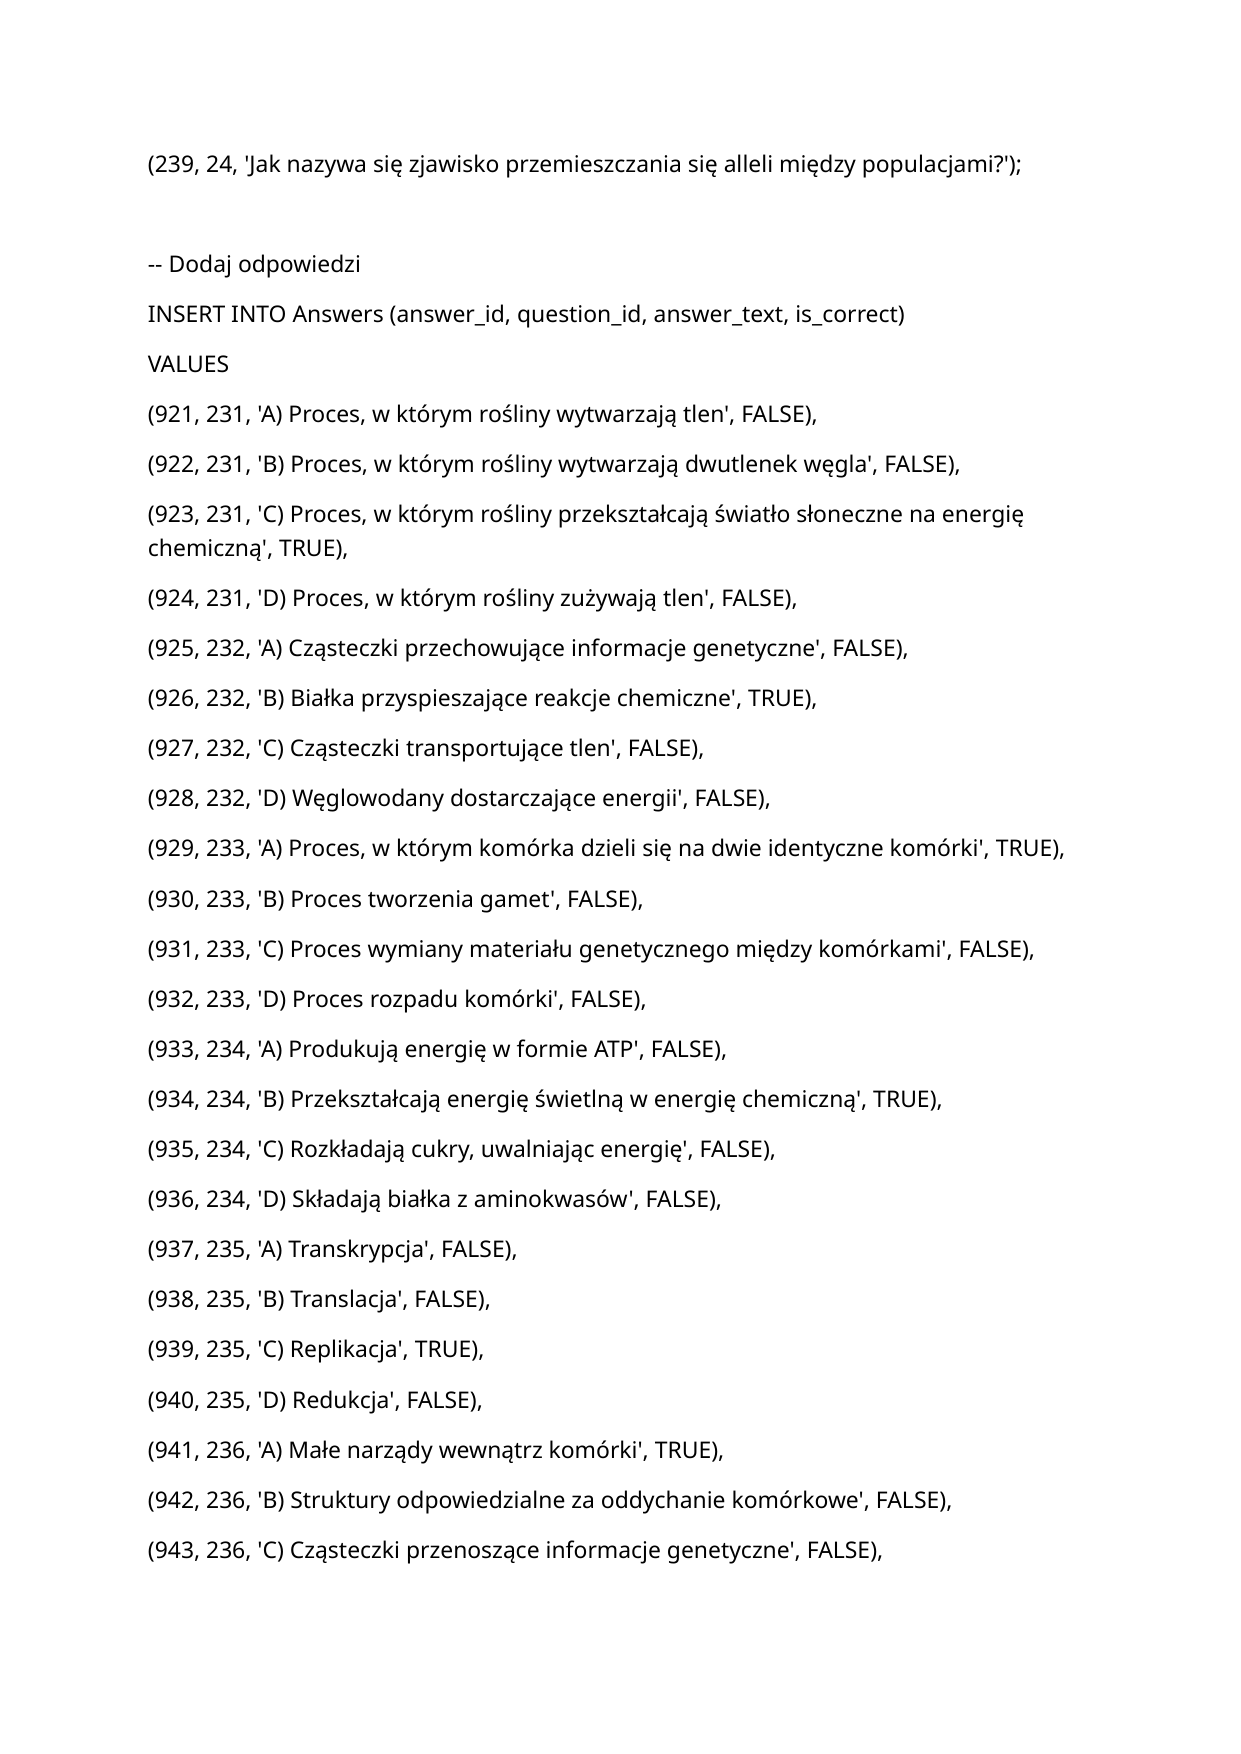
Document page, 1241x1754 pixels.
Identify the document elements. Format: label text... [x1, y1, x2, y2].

text (924, 231, 'D) Proces, w którym rośliny zużywają tlen', FALSE), [148, 582, 1093, 613]
text (932, 233, 'D) Proces rozpadu komórki', FALSE), [148, 983, 1093, 1014]
text (239, 24, 'Jak nazywa się zjawisko przemieszczania się alleli między populacjami?'); [148, 148, 1093, 179]
text -- Dodaj odpowiedzi [148, 248, 1093, 279]
text (937, 235, 'A) Transkrypcja', FALSE), [148, 1233, 1093, 1264]
text (940, 235, 'D) Redukcja', FALSE), [148, 1383, 1093, 1415]
text (942, 236, 'B) Struktury odpowiedzialne za oddychanie komórkowe', FALSE), [148, 1484, 1093, 1515]
text (934, 234, 'B) Przekształcają energię świetlną w energię chemiczną', TRUE), [148, 1083, 1093, 1114]
text (941, 236, 'A) Małe narządy wewnątrz komórki', TRUE), [148, 1434, 1093, 1465]
text (928, 232, 'D) Węglowodany dostarczające energii', FALSE), [148, 782, 1093, 813]
text (922, 231, 'B) Proces, w którym rośliny wytwarzają dwutlenek węgla', FALSE), [148, 448, 1093, 479]
text (935, 234, 'C) Rozkładają cukry, uwalniając energię', FALSE), [148, 1133, 1093, 1164]
text (926, 232, 'B) Białka przyspieszające reakcje chemiczne', TRUE), [148, 682, 1093, 713]
text VALUES [148, 348, 1093, 379]
text (938, 235, 'B) Translacja', FALSE), [148, 1283, 1093, 1314]
text (931, 233, 'C) Proces wymiany materiału genetycznego między komórkami', FALSE), [148, 933, 1093, 964]
text (929, 233, 'A) Proces, w którym komórka dzieli się na dwie identyczne komórki', TRUE), [148, 832, 1093, 864]
text INSERT INTO Answers (answer_id, question_id, answer_text, is_correct) [148, 298, 1093, 329]
text (943, 236, 'C) Cząsteczki przenoszące informacje genetyczne', FALSE), [148, 1534, 1093, 1565]
text (925, 232, 'A) Cząsteczki przechowujące informacje genetyczne', FALSE), [148, 632, 1093, 663]
text (930, 233, 'B) Proces tworzenia gamet', FALSE), [148, 882, 1093, 914]
text (927, 232, 'C) Cząsteczki transportujące tlen', FALSE), [148, 732, 1093, 763]
text (921, 231, 'A) Proces, w którym rośliny wytwarzają tlen', FALSE), [148, 398, 1093, 429]
text (939, 235, 'C) Replikacja', TRUE), [148, 1333, 1093, 1365]
text (936, 234, 'D) Składają białka z aminokwasów', FALSE), [148, 1183, 1093, 1214]
text (923, 231, 'C) Proces, w którym rośliny przekształcają światło słoneczne na energię chemiczną', TRUE), [148, 498, 1093, 563]
text (933, 234, 'A) Produkują energię w formie ATP', FALSE), [148, 1033, 1093, 1064]
